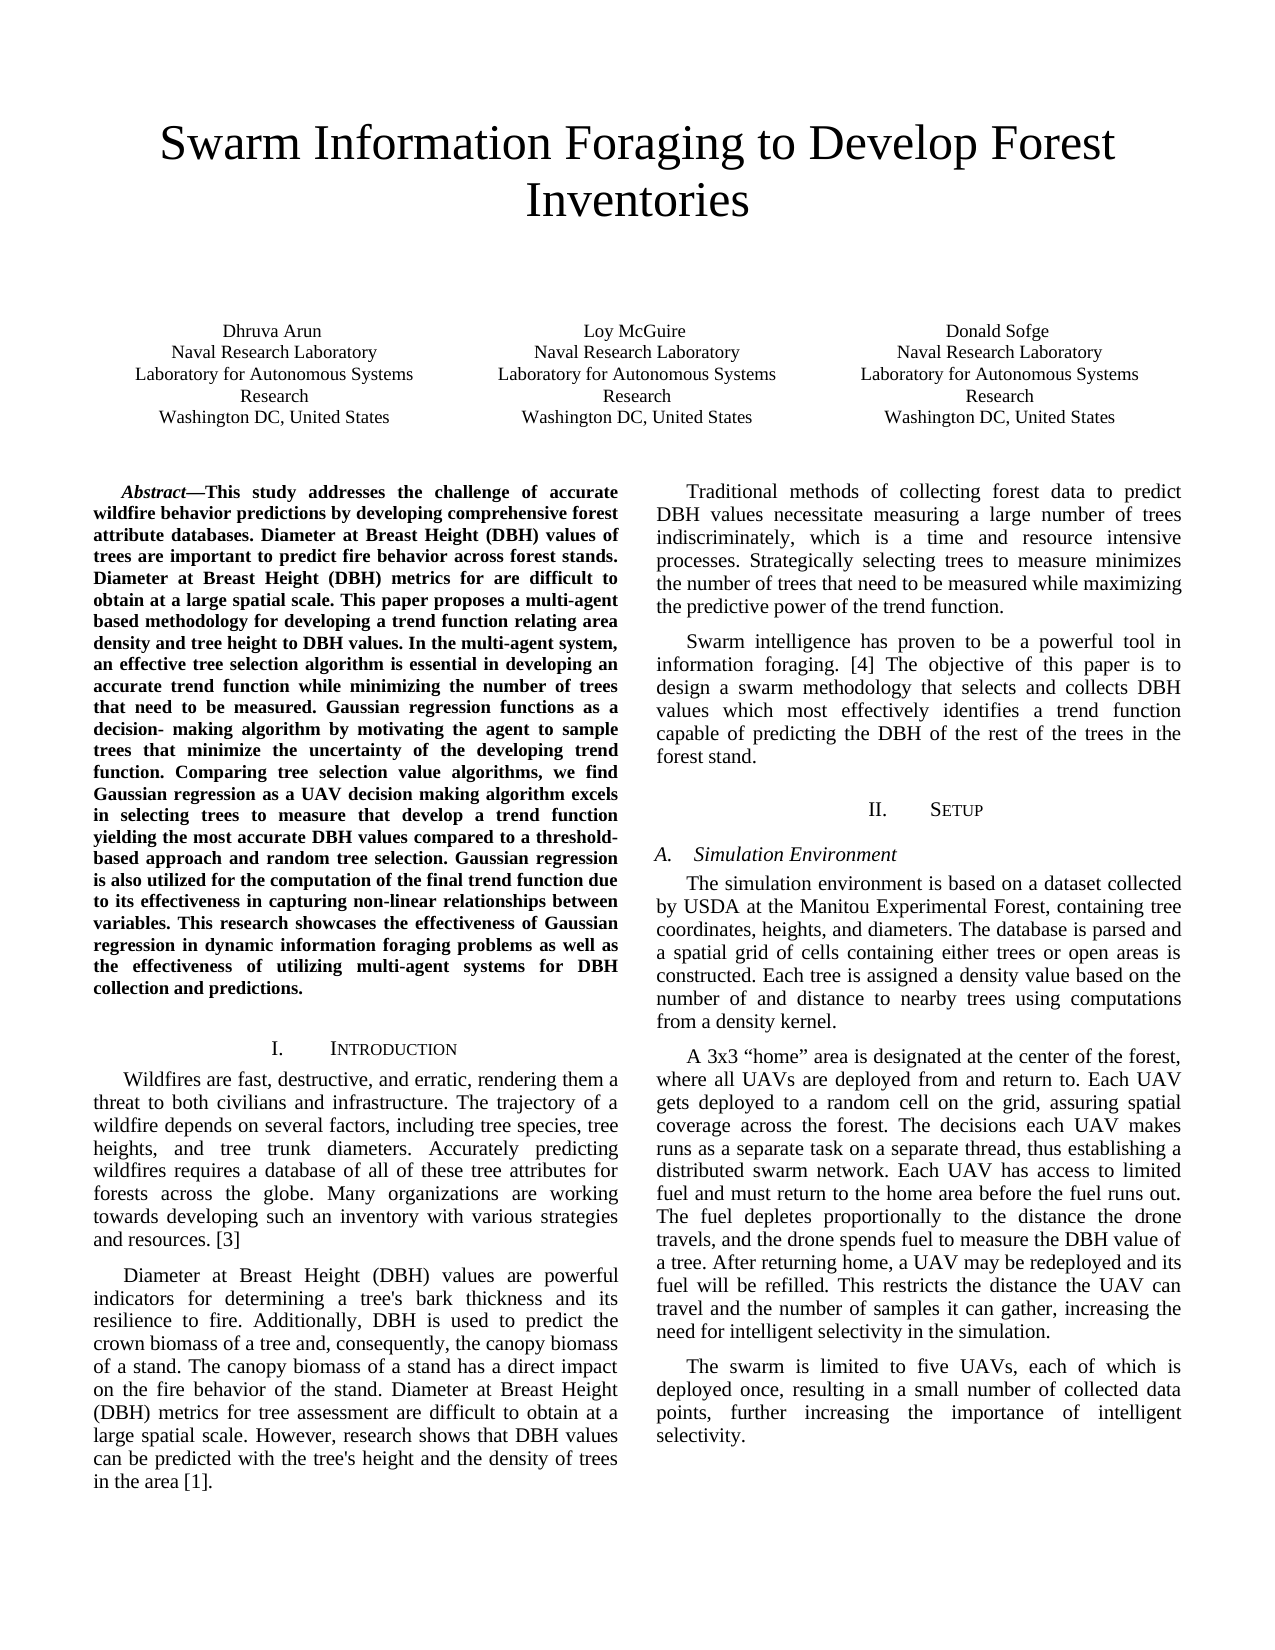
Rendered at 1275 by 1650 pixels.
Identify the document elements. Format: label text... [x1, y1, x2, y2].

text Diameter at Breast Height (DBH) values are powerful indicators for determining a tree's bark thickness and its resilience to fire. Additionally, DBH is used to predict the crown biomass of a tree and, consequently, the canopy biomass of a stand. The canopy biomass of a stand has a direct impact on the fire behavior of the stand. Diameter at Breast Height (DBH) metrics for tree assessment are difficult to obtain at a large spatial scale. However, research shows that DBH values can be predicted with the tree's height and the density of trees in the area [1]. [93, 1264, 619, 1493]
text The simulation environment is based on a dataset collected by USDA at the Manitou Experimental Forest, containing tree coordinates, heights, and diameters. The database is parsed and a spatial grid of cells containing either trees or open areas is constructed. Each tree is assigned a density value based on the number of and distance to nearby trees using computations from a density kernel. [656, 872, 1182, 1033]
text A 3x3 “home” area is designated at the center of the forest, where all UAVs are deployed from and return to. Each UAV gets deployed to a random cell on the grid, assuring spatial coverage across the forest. The decisions each UAV makes runs as a separate task on a separate thread, thus establishing a distributed swarm network. Each UAV has access to limited fuel and must return to the home area before the fuel runs out. The fuel depletes proportionally to the distance the drone travels, and the drone spends fuel to measure the DBH value of a tree. After returning home, a UAV may be redeployed and its fuel will be refilled. This restricts the distance the UAV can travel and the number of samples it can gather, increasing the need for intelligent selectivity in the simulation. [656, 1045, 1182, 1343]
text Abstract—This study addresses the challenge of accurate wildfire behavior predictions by developing comprehensive forest attribute databases. Diameter at Breast Height (DBH) values of trees are important to predict fire behavior across forest stands. Diameter at Breast Height (DBH) metrics for are difficult to obtain at a large spatial scale. This paper proposes a multi-agent based methodology for developing a trend function relating area density and tree height to DBH values. In the multi-agent system, an effective tree selection algorithm is essential in developing an accurate trend function while minimizing the number of trees that need to be measured. Gaussian regression functions as a decision- making algorithm by motivating the agent to sample trees that minimize the uncertainty of the developing trend function. Comparing tree selection value algorithms, we find Gaussian regression as a UAV decision making algorithm excels in selecting trees to measure that develop a trend function yielding the most accurate DBH values compared to a threshold-based approach and random tree selection. Gaussian regression is also utilized for the computation of the final trend function due to its effectiveness in capturing non-linear relationships between variables. This research showcases the effectiveness of Gaussian regression in dynamic information foraging problems as well as the effectiveness of utilizing multi-agent systems for DBH collection and predictions. [93, 481, 619, 998]
subtitle Setup [656, 797, 1182, 821]
text Traditional methods of collecting forest data to predict DBH values necessitate measuring a large number of trees indiscriminately, which is a time and resource intensive processes. Strategically selecting trees to measure minimizes the number of trees that need to be measured while maximizing the predictive power of the trend function. [656, 481, 1182, 618]
text The swarm is limited to five UAVs, each of which is deployed once, resulting in a small number of collected data points, further increasing the importance of intelligent selectivity. [656, 1355, 1182, 1447]
text Wildfires are fast, destructive, and erratic, rendering them a threat to both civilians and infrastructure. The trajectory of a wildfire depends on several factors, including tree species, tree heights, and tree trunk diameters. Accurately predicting wildfires requires a database of all of these tree attributes for forests across the globe. Many organizations are working towards developing such an inventory with various strategies and resources. [3] [93, 1068, 619, 1251]
subtitle Simulation Environment [654, 842, 1182, 866]
table_header Loy McGuire Naval Research Laboratory Laboratory for Autonomous Systems Research Washington DC, United States [456, 320, 818, 432]
text Swarm intelligence has proven to be a powerful tool in information foraging. [4] The objective of this paper is to design a swarm methodology that selects and collects DBH values which most effectively identifies a trend function capable of predicting the DBH of the rest of the trees in the forest stand. [656, 631, 1182, 768]
table_header Dhruva Arun Naval Research Laboratory Laboratory for Autonomous Systems Research Washington DC, United States [93, 320, 456, 432]
table_header Donald Sofge Naval Research Laboratory Laboratory for Autonomous Systems Research Washington DC, United States [818, 320, 1181, 432]
subtitle Introduction [93, 1036, 619, 1060]
title Swarm Information Foraging to Develop Forest Inventories [93, 112, 1182, 227]
